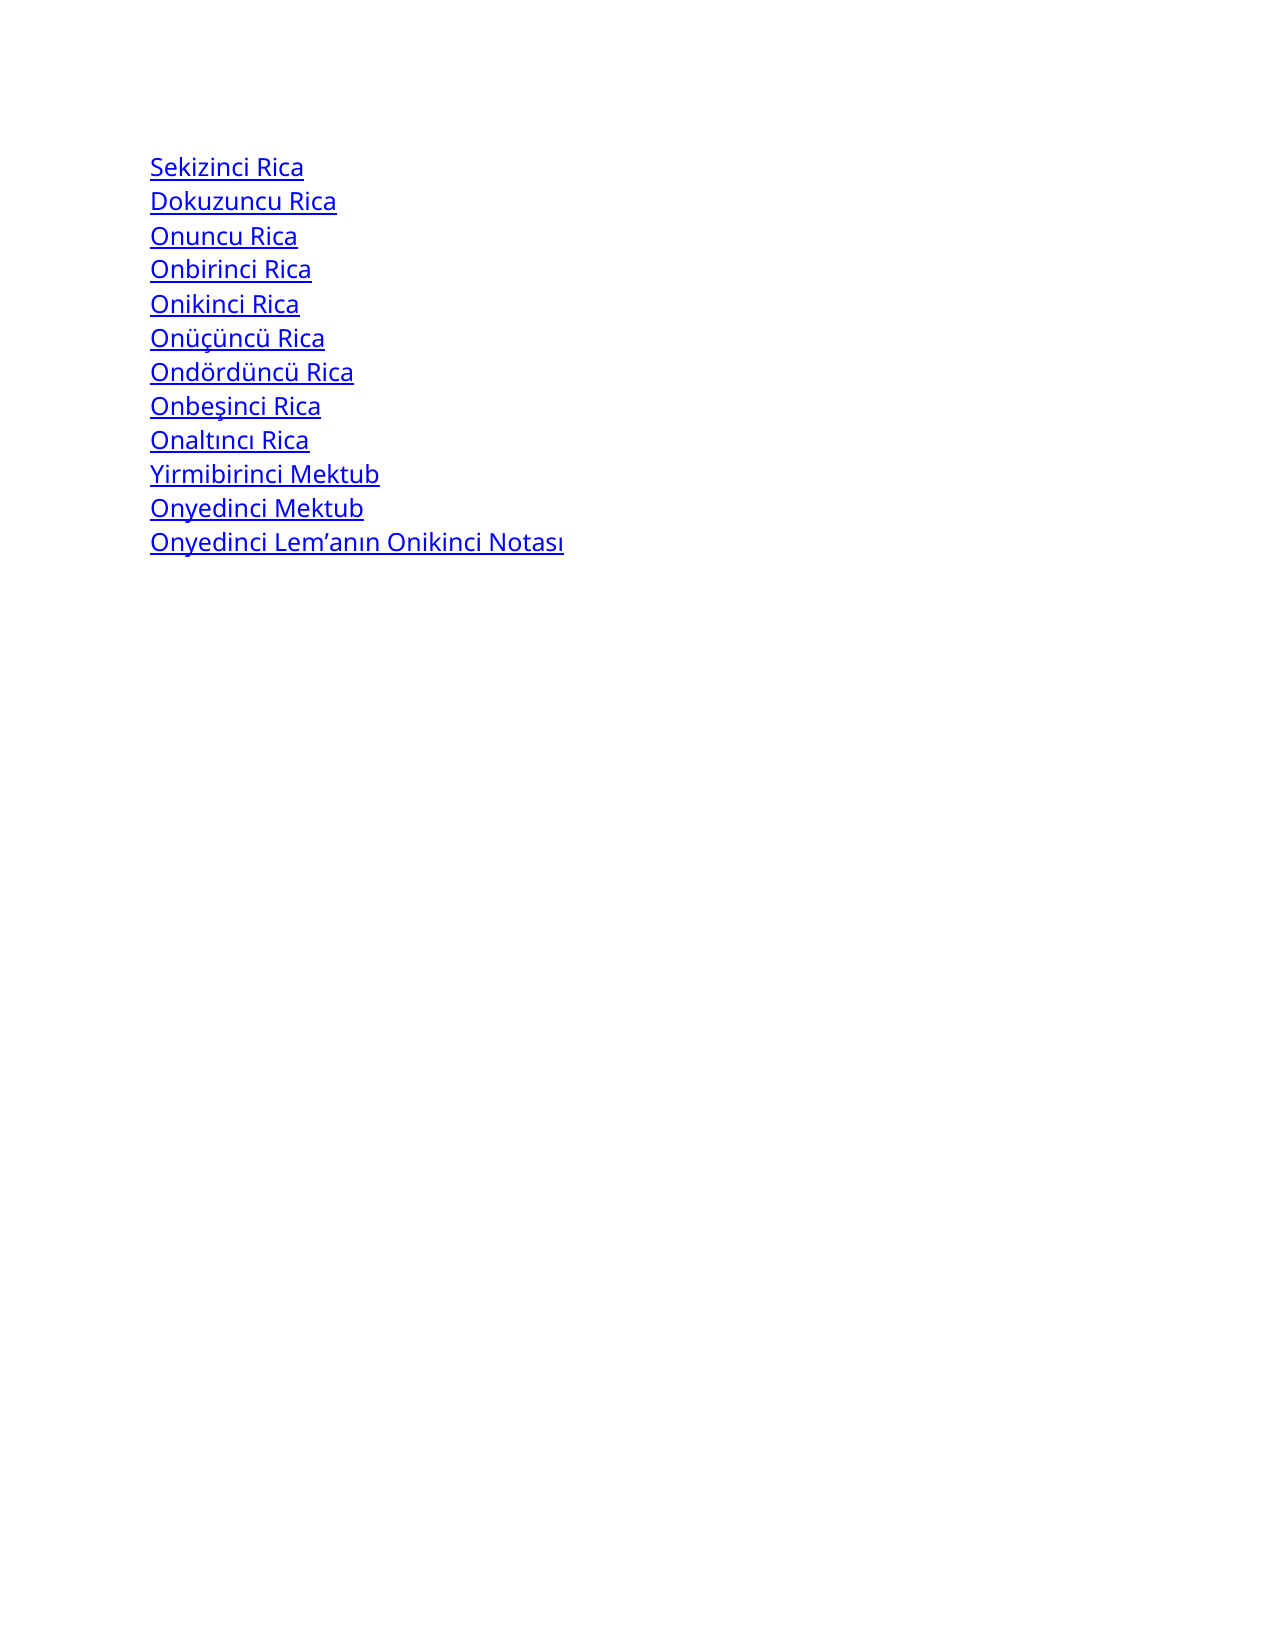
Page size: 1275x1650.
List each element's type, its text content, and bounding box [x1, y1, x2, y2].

text Onbirinci Rica [150, 252, 1125, 286]
text Onuncu Rica [150, 218, 1125, 252]
text Onbeşinci Rica [150, 388, 1125, 422]
text Onyedinci Lem’anın Onikinci Notası [150, 525, 1125, 559]
text Onaltıncı Rica [150, 422, 1125, 457]
text Sekizinci Rica [150, 150, 1125, 184]
text Onüçüncü Rica [150, 320, 1125, 354]
text Yirmibirinci Mektub [150, 457, 1125, 491]
text Onyedinci Mektub [150, 491, 1125, 525]
text Ondördüncü Rica [150, 354, 1125, 388]
text Onikinci Rica [150, 286, 1125, 320]
text Dokuzuncu Rica [150, 184, 1125, 218]
